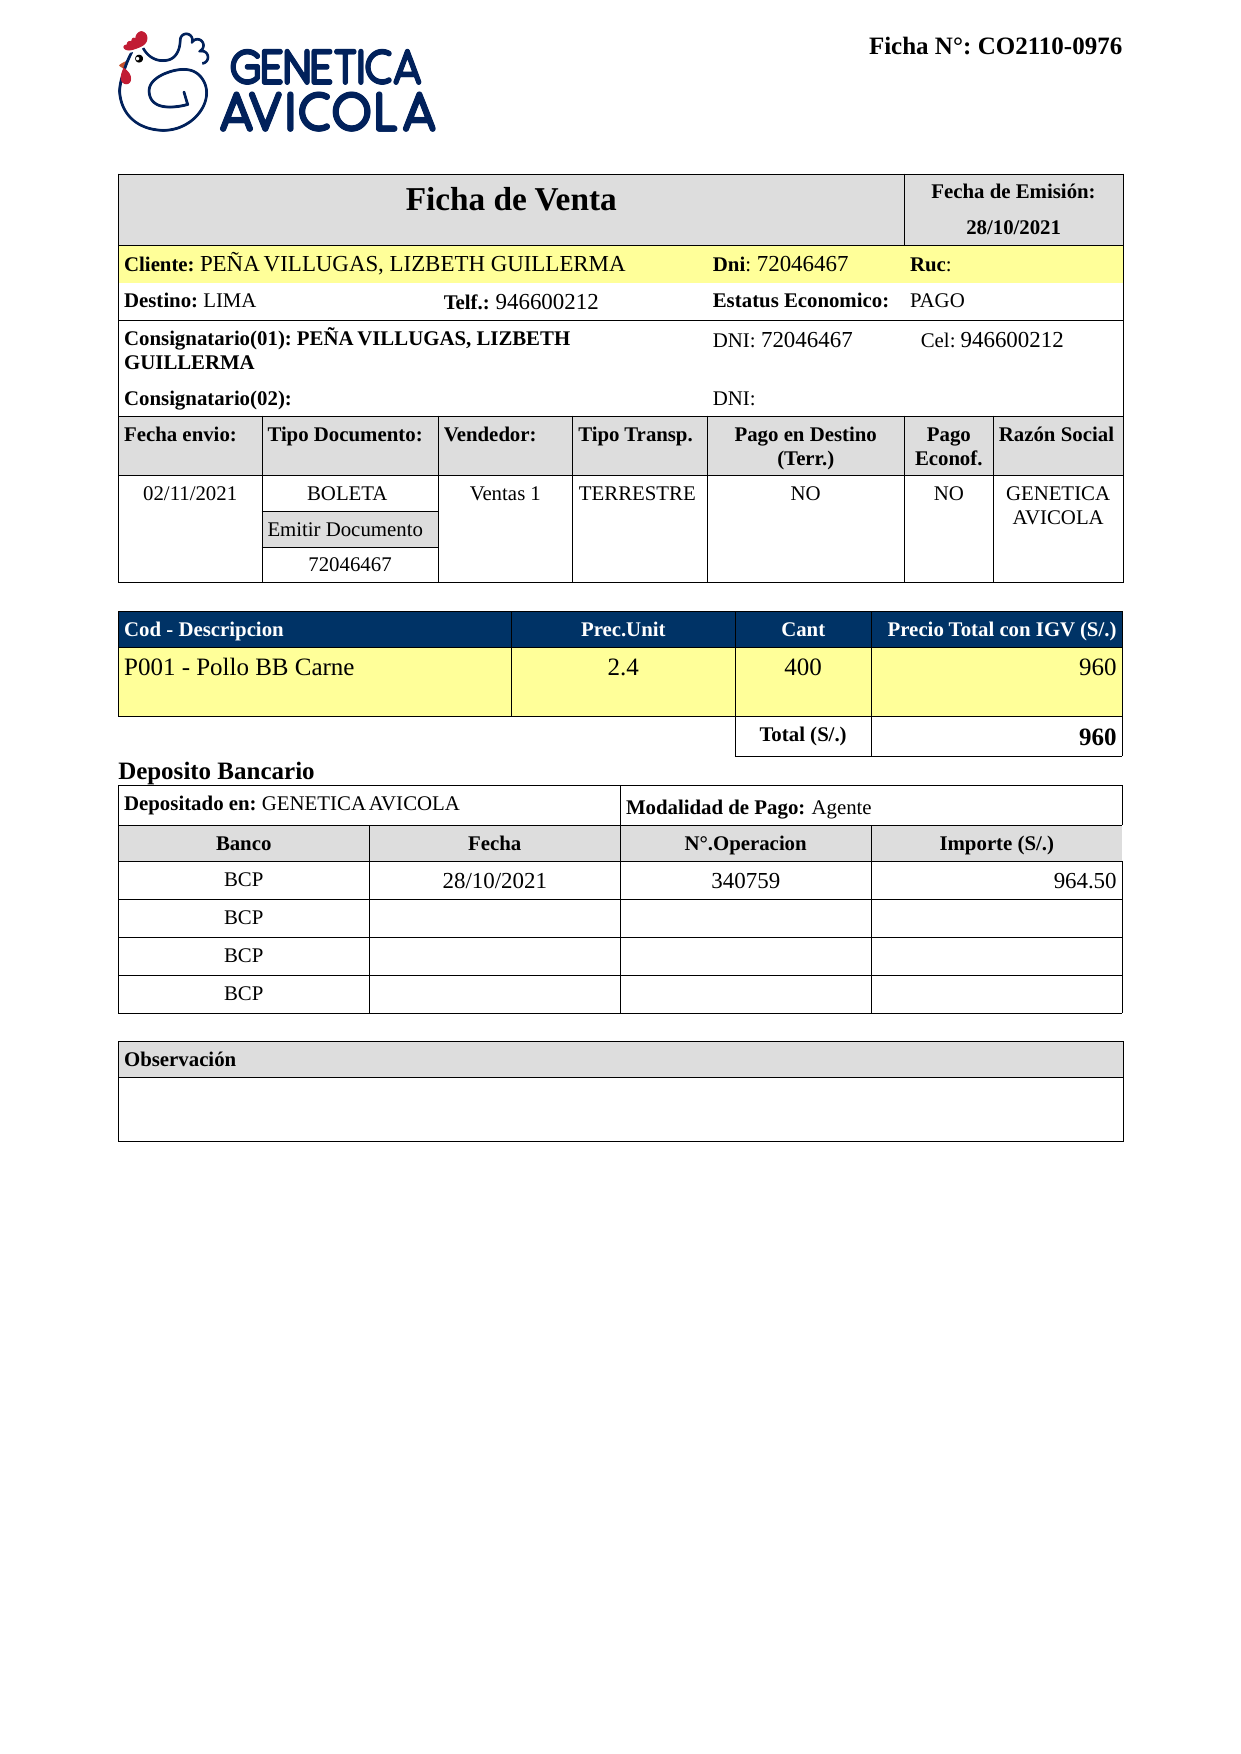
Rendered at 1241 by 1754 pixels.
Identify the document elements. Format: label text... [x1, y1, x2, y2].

table_cell Banco [119, 826, 369, 861]
table_cell 02/11/2021 [119, 476, 262, 582]
table_cell Tipo Documento: [263, 417, 438, 475]
text Deposito Bancario [118, 756, 1122, 785]
table_cell 28/10/2021 [370, 862, 620, 899]
table_cell Importe (S/.) [872, 826, 1122, 861]
table_cell 964.50 [872, 862, 1122, 899]
table_cell [370, 938, 620, 974]
table_cell Pago Econof. [905, 417, 993, 475]
table_cell Tipo Transp. [573, 417, 707, 475]
table_cell [511, 717, 735, 756]
table_cell 2.4 [512, 648, 735, 716]
table_cell P001 - Pollo BB Carne [119, 648, 511, 716]
table_cell Vendedor: [439, 417, 572, 475]
table_cell [370, 976, 620, 1012]
table_cell [621, 900, 871, 937]
table_cell [872, 976, 1122, 1012]
table_header Prec.Unit [512, 612, 735, 647]
table_header Cod - Descripcion [119, 612, 511, 647]
table_cell GENETICA AVICOLA [994, 476, 1123, 582]
table_cell 960 [872, 717, 1122, 756]
table_header Precio Total con IGV (S/.) [872, 612, 1122, 647]
table_cell Consignatario(01): PEÑA VILLUGAS, LIZBETH GUILLERMA [119, 321, 707, 380]
table_cell 28/10/2021 [905, 209, 1123, 245]
table_cell 72046467 [263, 548, 438, 582]
table_cell 340759 [621, 862, 871, 899]
table_cell Consignatario(02): [119, 380, 707, 416]
table_cell BCP [119, 900, 369, 937]
table_cell [872, 900, 1122, 937]
table_cell Ventas 1 [439, 476, 572, 582]
table_cell DNI: 72046467 [707, 321, 915, 380]
table_cell Emitir Documento [263, 512, 438, 547]
table_header Modalidad de Pago: Agente [621, 786, 1122, 825]
table_cell BCP [119, 938, 369, 974]
table_cell Total (S/.) [736, 717, 871, 756]
table_cell BOLETA [263, 476, 438, 511]
table_cell PAGO [904, 283, 1123, 320]
table_cell BCP [119, 976, 369, 1012]
table_cell 400 [736, 648, 871, 716]
table_cell Telf.: 946600212 [438, 283, 707, 320]
table_cell [621, 938, 871, 974]
table_cell Cliente: PEÑA VILLUGAS, LIZBETH GUILLERMA [119, 246, 707, 283]
table_header Observación [119, 1042, 1123, 1077]
table_cell Cel: 946600212 [915, 321, 1123, 380]
table_header Cant [736, 612, 871, 647]
table_cell Fecha envio: [119, 417, 262, 475]
table_cell 960 [872, 648, 1122, 716]
table_cell [370, 900, 620, 937]
table_cell Estatus Economico: [707, 283, 904, 320]
table_cell BCP [119, 862, 369, 899]
table_cell Fecha [370, 826, 620, 861]
picture [118, 31, 436, 132]
table_cell NO [905, 476, 993, 582]
table_cell Pago en Destino (Terr.) [708, 417, 904, 475]
table_cell [621, 976, 871, 1012]
table_cell NO [708, 476, 904, 582]
table_header Depositado en: GENETICA AVICOLA [119, 786, 620, 825]
table_header Fecha de Emisión: [905, 175, 1123, 209]
table_cell [119, 1078, 1123, 1141]
table_cell Razón Social [994, 417, 1123, 475]
table_cell [118, 717, 511, 756]
table_cell [872, 938, 1122, 974]
table_cell Ruc: [904, 246, 1123, 283]
table_cell Destino: LIMA [119, 283, 438, 320]
table_cell DNI: [707, 380, 1123, 416]
table_cell Dni: 72046467 [707, 246, 904, 283]
table_cell TERRESTRE [573, 476, 707, 582]
table_cell N°.Operacion [621, 826, 871, 861]
table_header Ficha de Venta [119, 175, 904, 245]
